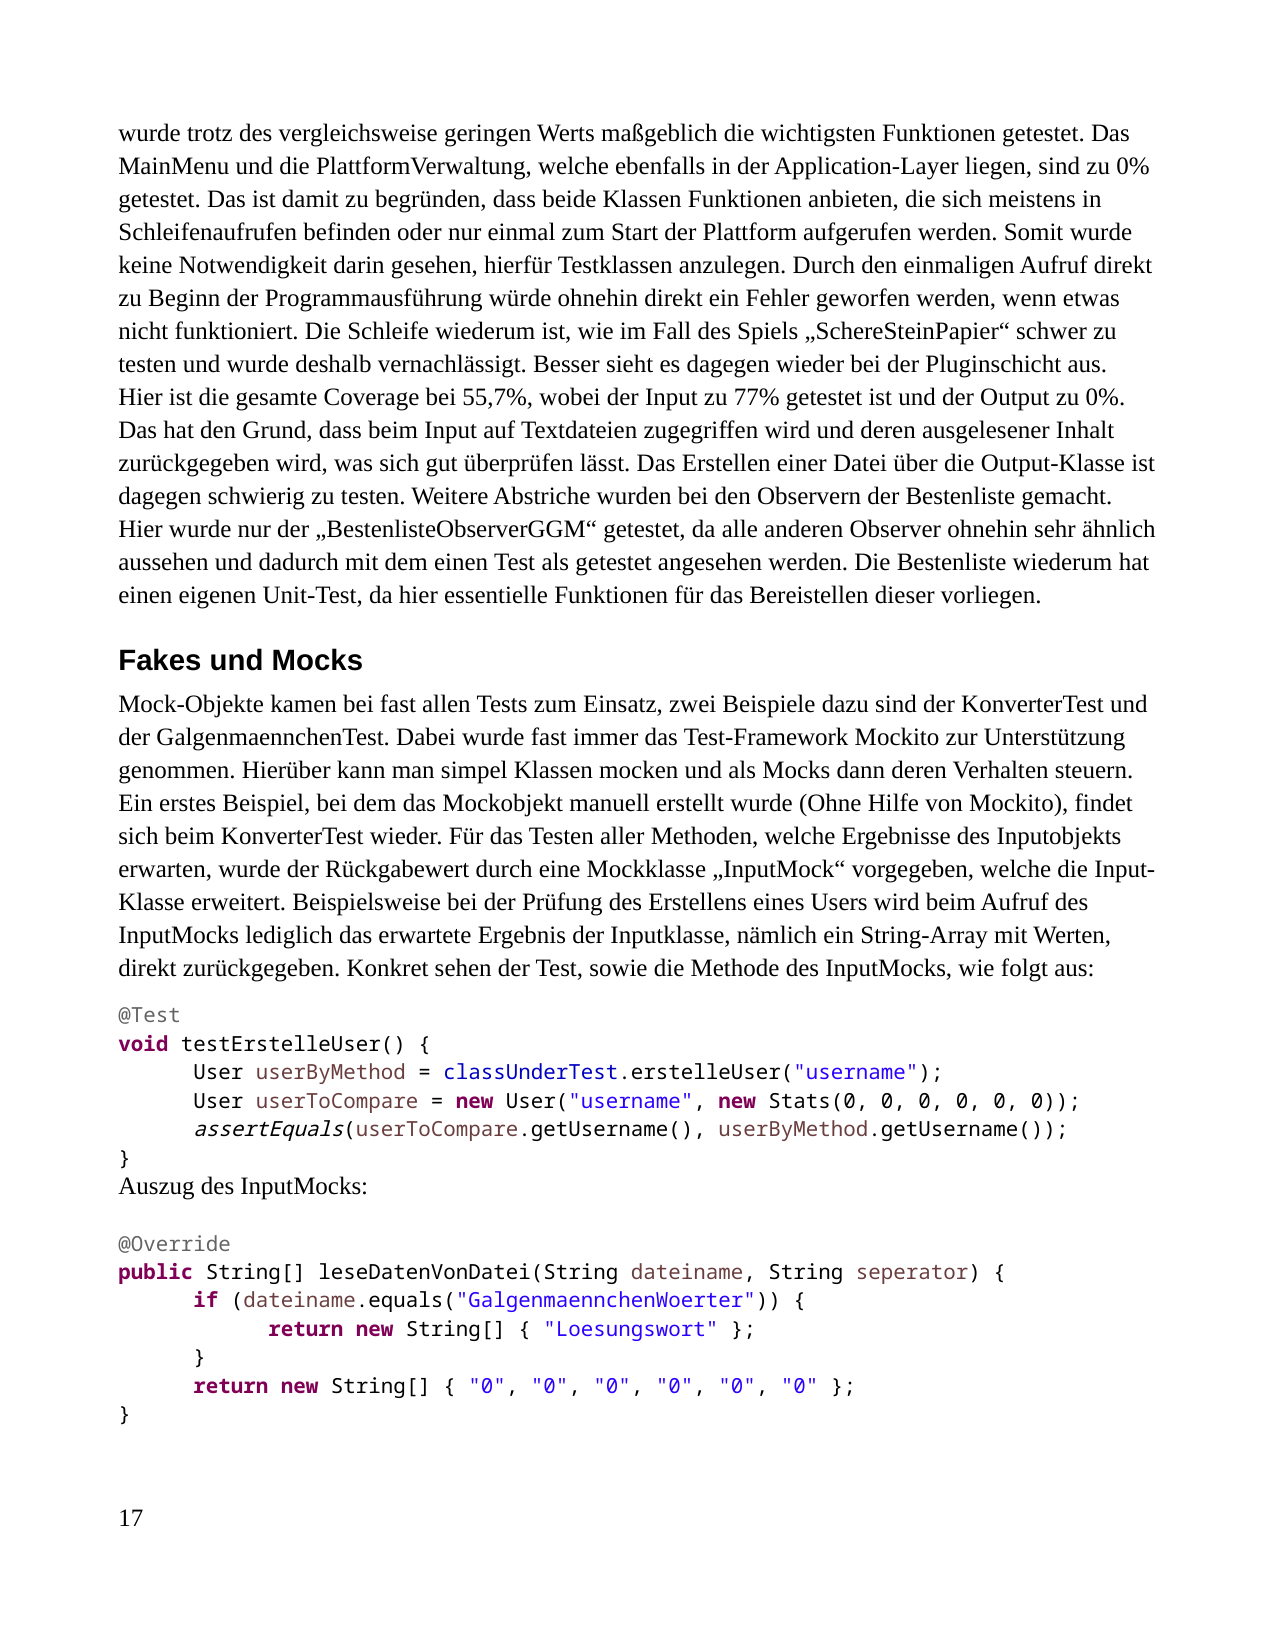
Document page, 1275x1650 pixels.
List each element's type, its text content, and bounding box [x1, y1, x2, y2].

text return new String[] { "Loesungswort" }; [118, 1314, 1157, 1342]
subtitle Fakes und Mocks [118, 643, 1157, 676]
text User userToCompare = new User("username", new Stats(0, 0, 0, 0, 0, 0)); [118, 1086, 1157, 1114]
text User userByMethod = classUnderTest.erstelleUser("username"); [118, 1057, 1157, 1086]
text @Override [118, 1229, 1157, 1257]
text } [118, 1342, 1157, 1371]
text public String[] leseDatenVonDatei(String dateiname, String seperator) { [118, 1257, 1157, 1286]
text @Test [118, 1001, 1157, 1029]
text Auszug des InputMocks: [118, 1171, 1157, 1200]
text Mock-Objekte kamen bei fast allen Tests zum Einsatz, zwei Beispiele dazu sind der KonverterTest und der GalgenmaennchenTest. Dabei wurde fast immer das Test-Framework Mockito zur Unterstützung genommen. Hierüber kann man simpel Klassen mocken und als Mocks dann deren Verhalten steuern. Ein erstes Beispiel, bei dem das Mockobjekt manuell erstellt wurde (Ohne Hilfe von Mockito), findet sich beim KonverterTest wieder. Für das Testen aller Methoden, welche Ergebnisse des Inputobjekts erwarten, wurde der Rückgabewert durch eine Mockklasse „InputMock“ vorgegeben, welche die Input-Klasse erweitert. Beispielsweise bei der Prüfung des Erstellens eines Users wird beim Aufruf des InputMocks lediglich das erwartete Ergebnis der Inputklasse, nämlich ein String-Array mit Werten, direkt zurückgegeben. Konkret sehen der Test, sowie die Methode des InputMocks, wie folgt aus: [118, 689, 1157, 982]
text } [118, 1399, 1157, 1428]
text wurde trotz des vergleichsweise geringen Werts maßgeblich die wichtigsten Funktionen getestet. Das MainMenu und die PlattformVerwaltung, welche ebenfalls in der Application-Layer liegen, sind zu 0% getestet. Das ist damit zu begründen, dass beide Klassen Funktionen anbieten, die sich meistens in Schleifenaufrufen befinden oder nur einmal zum Start der Plattform aufgerufen werden. Somit wurde keine Notwendigkeit darin gesehen, hierfür Testklassen anzulegen. Durch den einmaligen Aufruf direkt zu Beginn der Programmausführung würde ohnehin direkt ein Fehler geworfen werden, wenn etwas nicht funktioniert. Die Schleife wiederum ist, wie im Fall des Spiels „SchereSteinPapier“ schwer zu testen und wurde deshalb vernachlässigt. Besser sieht es dagegen wieder bei der Pluginschicht aus. Hier ist die gesamte Coverage bei 55,7%, wobei der Input zu 77% getestet ist und der Output zu 0%. Das hat den Grund, dass beim Input auf Textdateien zugegriffen wird und deren ausgelesener Inhalt zurückgegeben wird, was sich gut überprüfen lässt. Das Erstellen einer Datei über die Output-Klasse ist dagegen schwierig zu testen. Weitere Abstriche wurden bei den Observern der Bestenliste gemacht. Hier wurde nur der „BestenlisteObserverGGM“ getestet, da alle anderen Observer ohnehin sehr ähnlich aussehen und dadurch mit dem einen Test als getestet angesehen werden. Die Bestenliste wiederum hat einen eigenen Unit-Test, da hier essentielle Funktionen für das Bereistellen dieser vorliegen. [118, 118, 1157, 609]
text return new String[] { "0", "0", "0", "0", "0", "0" }; [118, 1371, 1157, 1399]
text } [118, 1143, 1157, 1171]
text void testErstelleUser() { [118, 1029, 1157, 1057]
text if (dateiname.equals("GalgenmaennchenWoerter")) { [118, 1286, 1157, 1314]
text assertEquals(userToCompare.getUsername(), userByMethod.getUsername()); [118, 1114, 1157, 1143]
